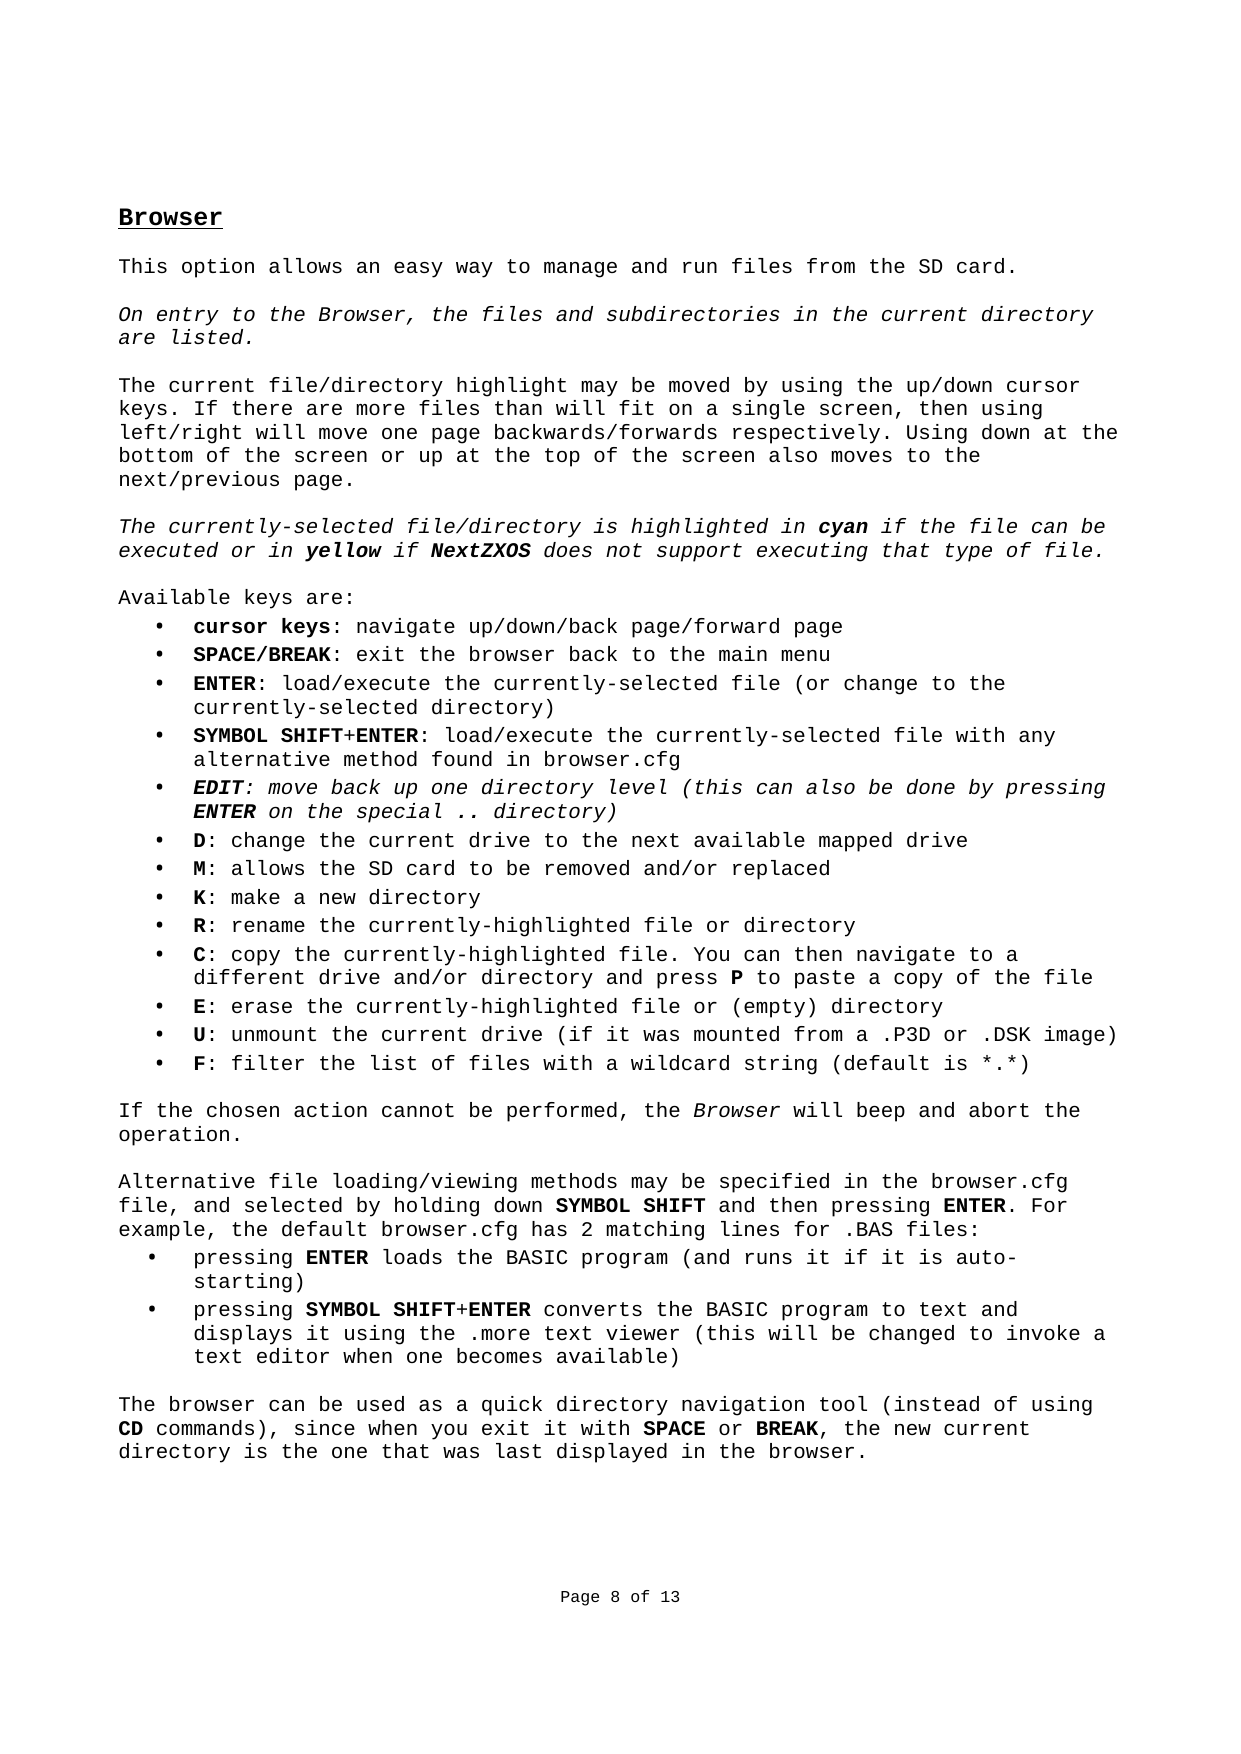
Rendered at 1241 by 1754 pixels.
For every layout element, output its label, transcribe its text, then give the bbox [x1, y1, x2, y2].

list EDIT: move back up one directory level (this can also be done by pressing ENTER on the special .. directory) [156, 772, 1122, 825]
text Available keys are: [118, 587, 1122, 611]
list U: unmount the current drive (if it was mounted from a .P3D or .DSK image) [156, 1019, 1122, 1048]
text The currently-selected file/directory is highlighted in cyan if the file can be executed or in yellow if NextZXOS does not support executing that type of file. [118, 516, 1122, 564]
text Alternative file loading/viewing methods may be specified in the browser.cfg file, and selected by holding down SYMBOL SHIFT and then pressing ENTER. For example, the default browser.cfg has 2 matching lines for .BAS files: [118, 1171, 1122, 1242]
list ENTER: load/execute the currently-selected file (or change to the currently-selected directory) [156, 668, 1122, 720]
list cursor keys: navigate up/down/back page/forward page [156, 611, 1122, 639]
list E: erase the currently-highlighted file or (empty) directory [156, 991, 1122, 1019]
text Browser [118, 204, 1122, 233]
list SYMBOL SHIFT+ENTER: load/execute the currently-selected file with any alternative method found in browser.cfg [156, 720, 1122, 772]
text The browser can be used as a quick directory navigation tool (instead of using CD commands), since when you exit it with SPACE or BREAK, the new current directory is the one that was last displayed in the browser. [118, 1394, 1122, 1465]
list R: rename the currently-highlighted file or directory [156, 910, 1122, 939]
list K: make a new directory [156, 882, 1122, 910]
list pressing SYMBOL SHIFT+ENTER converts the BASIC program to text and displays it using the .more text viewer (this will be changed to invoke a text editor when one becomes available) [148, 1294, 1122, 1370]
text The current file/directory highlight may be moved by using the up/down cursor keys. If there are more files than will fit on a single screen, then using left/right will move one page backwards/forwards respectively. Using down at the bottom of the screen or up at the top of the screen also moves to the next/previous page. [118, 374, 1122, 493]
text On entry to the Browser, the files and subdirectories in the current directory are listed. [118, 304, 1122, 351]
list M: allows the SD card to be removed and/or replaced [156, 853, 1122, 882]
list F: filter the list of files with a wildcard string (default is *.*) [156, 1048, 1122, 1077]
list SPACE/BREAK: exit the browser back to the main menu [156, 639, 1122, 668]
text This option allows an easy way to manage and run files from the SD card. [118, 256, 1122, 280]
list C: copy the currently-highlighted file. You can then navigate to a different drive and/or directory and press P to paste a copy of the file [156, 939, 1122, 991]
list D: change the current drive to the next available mapped drive [156, 825, 1122, 853]
list pressing ENTER loads the BASIC program (and runs it if it is auto- starting) [148, 1242, 1122, 1294]
text If the chosen action cannot be performed, the Browser will beep and abort the operation. [118, 1100, 1122, 1148]
